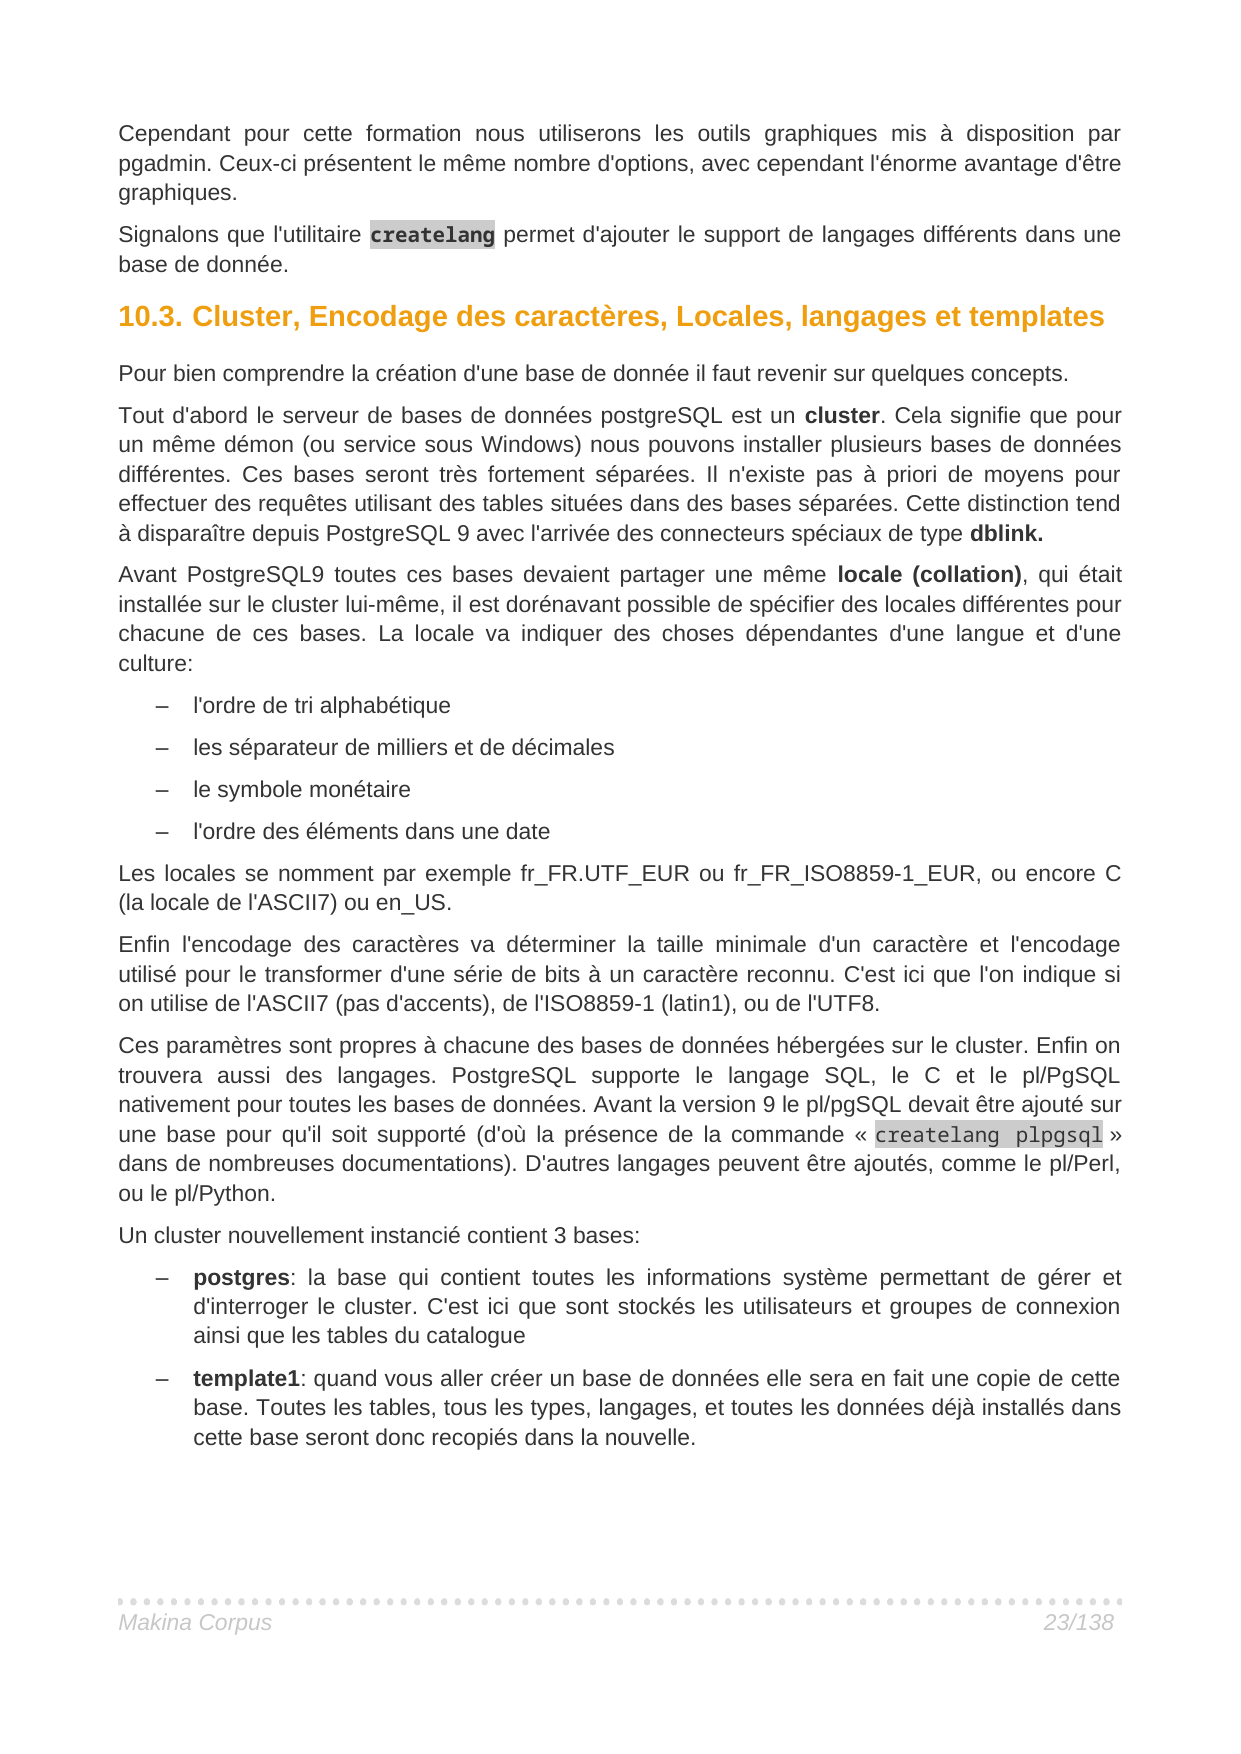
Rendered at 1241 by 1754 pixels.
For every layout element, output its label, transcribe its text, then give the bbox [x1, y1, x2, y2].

picture [118, 1593, 1123, 1610]
list l'ordre des éléments dans une date [156, 816, 1122, 845]
list template1: quand vous aller créer un base de données elle sera en fait une copie de cette base. Toutes les tables, tous les types, langages, et toutes les données déjà installés dans cette base seront donc recopiés dans la nouvelle. [156, 1362, 1122, 1451]
text Enfin l'encodage des caractères va déterminer la taille minimale d'un caractère et l'encodage utilisé pour le transformer d'une série de bits à un caractère reconnu. C'est ici que l'on indique si on utilise de l'ASCII7 (pas d'accents), de l'ISO8859-1 (latin1), ou de l'UTF8. [118, 929, 1122, 1018]
text Un cluster nouvellement instancié contient 3 bases: [118, 1219, 1122, 1249]
text Pour bien comprendre la création d'une base de donnée il faut revenir sur quelques concepts. [118, 357, 1122, 387]
list les séparateur de milliers et de décimales [156, 732, 1122, 761]
text Ces paramètres sont propres à chacune des bases de données hébergées sur le cluster. Enfin on trouvera aussi des langages. PostgreSQL supporte le langage SQL, le C et le pl/PgSQL nativement pour toutes les bases de données. Avant la version 9 le pl/pgSQL devait être ajouté sur une base pour qu'il soit supporté (d'où la présence de la commande « createlang plpgsql » dans de nombreuses documentations). D'autres langages peuvent être ajoutés, comme le pl/Perl, ou le pl/Python. [118, 1030, 1122, 1207]
list postgres: la base qui contient toutes les informations système permettant de gérer et d'interroger le cluster. C'est ici que sont stockés les utilisateurs et groupes de connexion ainsi que les tables du catalogue [156, 1261, 1122, 1350]
subtitle Cluster, Encodage des caractères, Locales, langages et templates [118, 303, 1122, 332]
list l'ordre de tri alphabétique [156, 690, 1122, 719]
text Signalons que l'utilitaire createlang permet d'ajouter le support de langages différents dans une base de donnée. [118, 219, 1122, 278]
text Tout d'abord le serveur de bases de données postgreSQL est un cluster. Cela signifie que pour un même démon (ou service sous Windows) nous pouvons installer plusieurs bases de données différentes. Ces bases seront très fortement séparées. Il n'existe pas à priori de moyens pour effectuer des requêtes utilisant des tables situées dans des bases séparées. Cette distinction tend à disparaître depuis PostgreSQL 9 avec l'arrivée des connecteurs spéciaux de type dblink. [118, 399, 1122, 547]
text Avant PostgreSQL9 toutes ces bases devaient partager une même locale (collation), qui était installée sur le cluster lui-même, il est dorénavant possible de spécifier des locales différentes pour chacune de ces bases. La locale va indiquer des choses dépendantes d'une langue et d'une culture: [118, 559, 1122, 677]
text Les locales se nomment par exemple fr_FR.UTF_EUR ou fr_FR_ISO8859-1_EUR, ou encore C (la locale de l'ASCII7) ou en_US. [118, 858, 1122, 917]
text Cependant pour cette formation nous utiliserons les outils graphiques mis à disposition par pgadmin. Ceux-ci présentent le même nombre d'options, avec cependant l'énorme avantage d'être graphiques. [118, 118, 1122, 207]
list le symbole monétaire [156, 774, 1122, 803]
